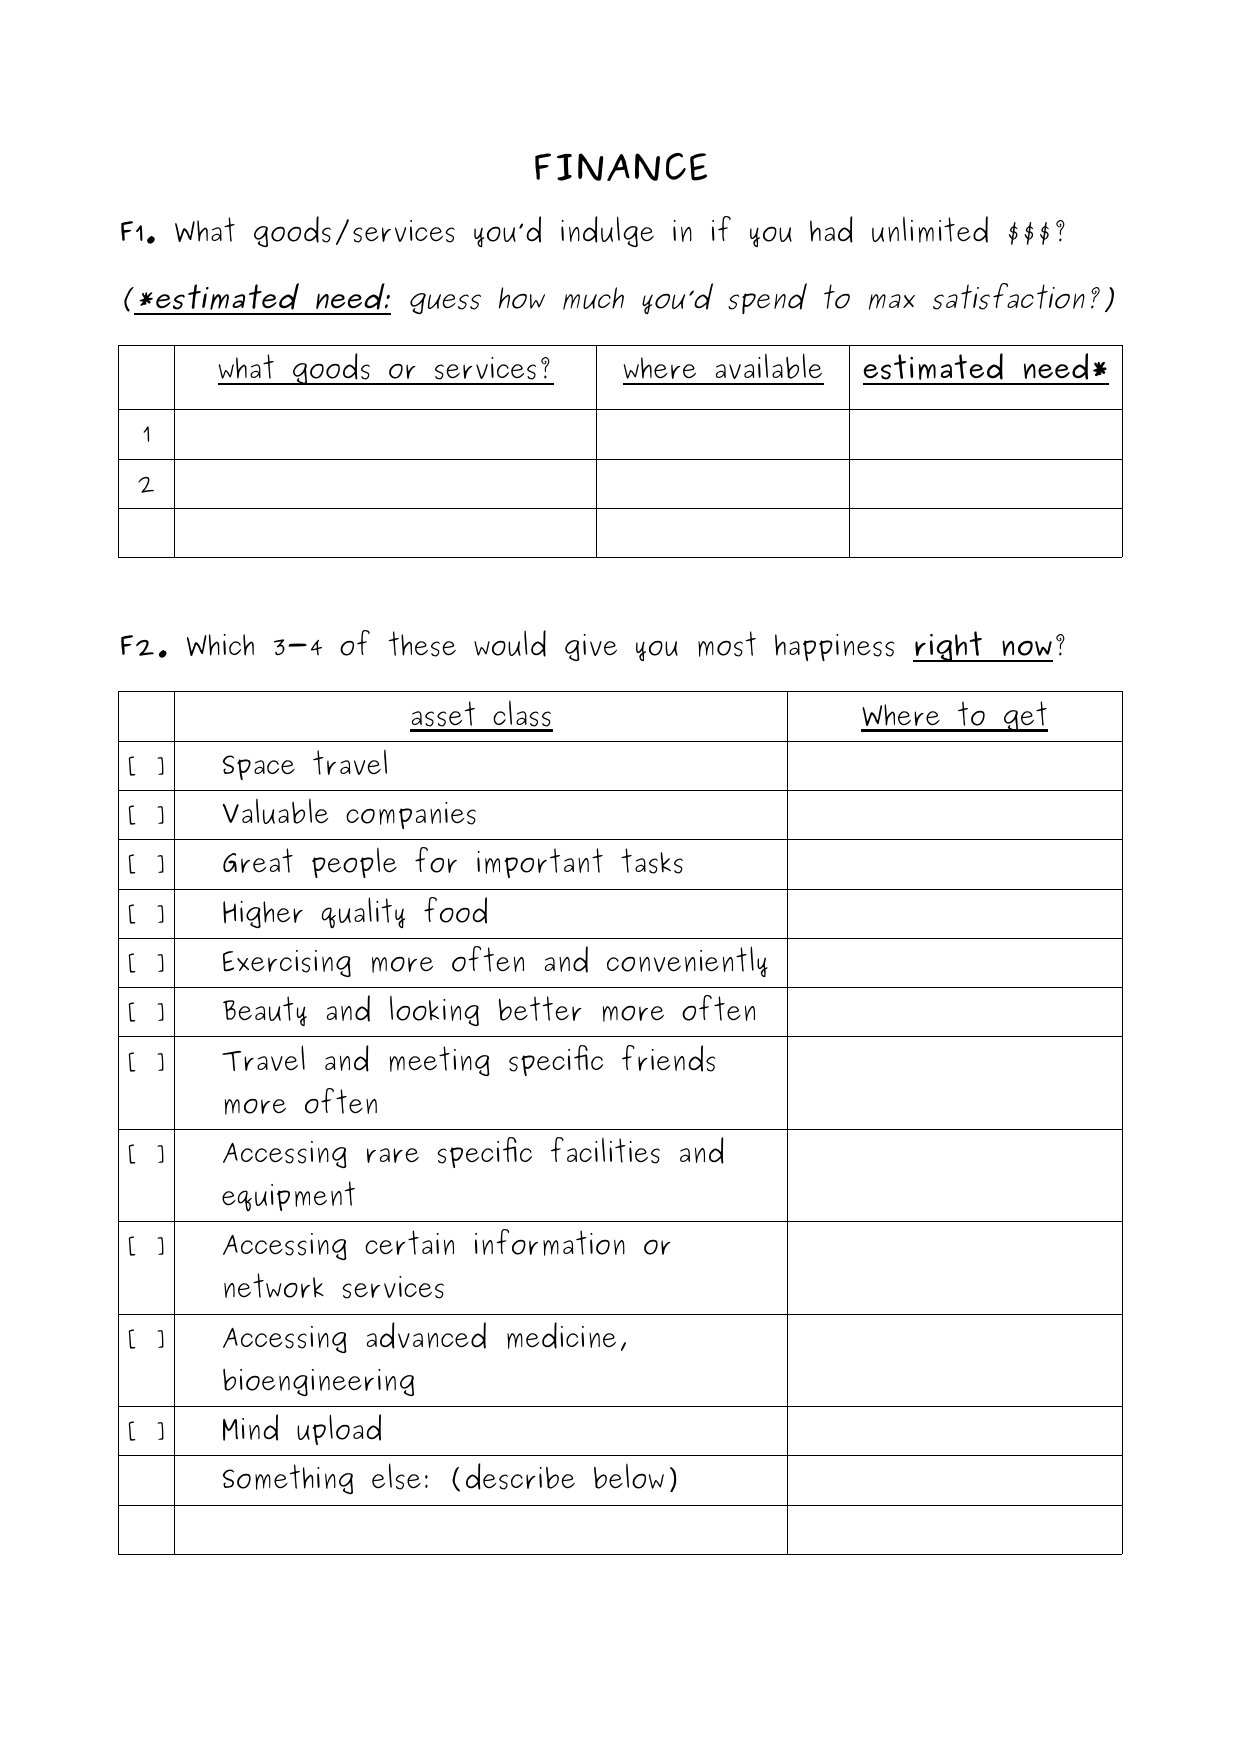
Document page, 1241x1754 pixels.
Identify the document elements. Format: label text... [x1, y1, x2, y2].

table_header [119, 346, 174, 409]
table_cell [788, 791, 1122, 839]
table_cell [ ] [119, 1037, 174, 1129]
table_cell Higher quality food [175, 890, 787, 938]
text F1. What goods/services you’d indulge in if you had unlimited $$$? [118, 210, 1122, 254]
table_cell [788, 1315, 1122, 1406]
table_cell Accessing rare specific facilities and equipment [175, 1130, 787, 1221]
table_cell [ ] [119, 890, 174, 938]
table_cell [175, 410, 596, 458]
table_cell [788, 1407, 1122, 1455]
table_header asset class [175, 692, 787, 741]
table_cell [ ] [119, 742, 174, 790]
table_cell Exercising more often and conveniently [175, 939, 787, 987]
table_cell [788, 1506, 1122, 1554]
table_cell Accessing advanced medicine, bioengineering [175, 1315, 787, 1406]
table_cell Travel and meeting specific friends more often [175, 1037, 787, 1129]
table_cell Mind upload [175, 1407, 787, 1455]
table_cell [119, 1456, 174, 1504]
table_cell Valuable companies [175, 791, 787, 839]
table_cell [788, 1130, 1122, 1221]
table_cell [597, 460, 849, 508]
table_cell [ ] [119, 840, 174, 888]
table_cell [788, 1222, 1122, 1313]
table_cell [ ] [119, 988, 174, 1036]
table_cell [850, 460, 1122, 508]
table_header estimated need* [850, 346, 1122, 409]
table_cell [597, 509, 849, 557]
table_cell [ ] [119, 939, 174, 987]
table_cell [ ] [119, 1407, 174, 1455]
table_cell [ ] [119, 1222, 174, 1313]
table_cell [175, 1506, 787, 1554]
table_cell [788, 1037, 1122, 1129]
table_cell [788, 939, 1122, 987]
table_cell [850, 509, 1122, 557]
table_cell [ ] [119, 1130, 174, 1221]
table_cell [788, 988, 1122, 1036]
table_cell [119, 1506, 174, 1554]
table_cell [175, 509, 596, 557]
table_header Where to get [788, 692, 1122, 741]
table_header where available [597, 346, 849, 409]
table_cell Something else: (describe below) [175, 1456, 787, 1504]
table_cell Accessing certain information or network services [175, 1222, 787, 1313]
table_cell Great people for important tasks [175, 840, 787, 888]
text (*estimated need: guess how much you’d spend to max satisfaction?) [118, 277, 1122, 321]
table_header what goods or services? [175, 346, 596, 409]
text F2. Which 3-4 of these would give you most happiness right now? [118, 624, 1122, 668]
table_cell [597, 410, 849, 458]
table_cell [850, 410, 1122, 458]
table_cell [788, 1456, 1122, 1504]
table_cell Space travel [175, 742, 787, 790]
table_cell 1 [119, 410, 174, 458]
table_cell [788, 742, 1122, 790]
table_cell 2 [119, 460, 174, 508]
table_cell [ ] [119, 791, 174, 839]
table_cell [175, 460, 596, 508]
table_cell [ ] [119, 1315, 174, 1406]
table_cell Beauty and looking better more often [175, 988, 787, 1036]
table_cell [788, 840, 1122, 888]
table_cell [788, 890, 1122, 938]
table_header [119, 692, 174, 741]
subtitle FINANCE [118, 139, 1122, 198]
table_cell [119, 509, 174, 557]
